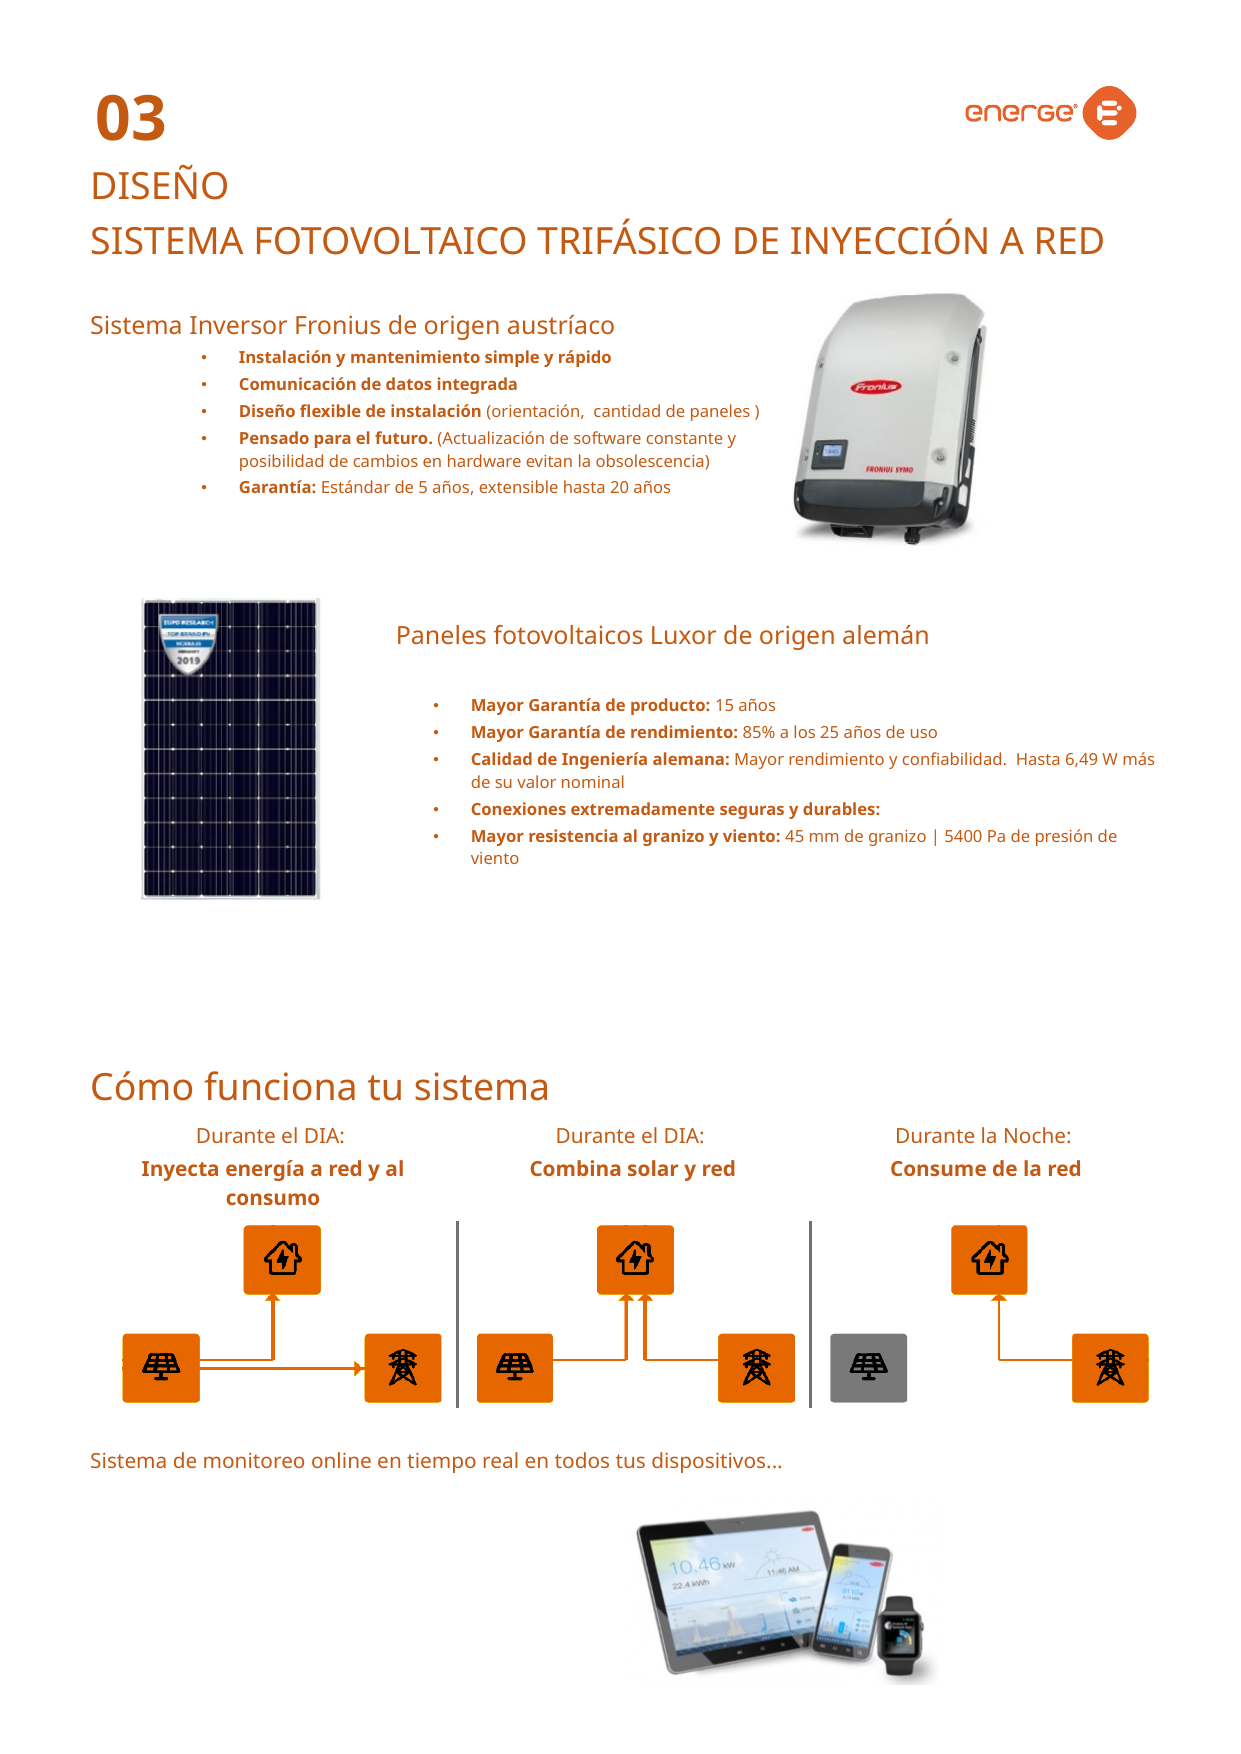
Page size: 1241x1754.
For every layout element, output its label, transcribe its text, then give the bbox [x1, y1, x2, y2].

text SISTEMA FOTOVOLTAICO TRIFÁSICO DE INYECCIÓN A RED [90, 214, 1162, 265]
list Mayor Garantía de rendimiento: 85% a los 25 años de uso [322, 721, 1162, 744]
list Calidad de Ingeniería alemana: Mayor rendimiento y confiabilidad. Hasta 6,49 W más de su valor nominal [322, 748, 1162, 793]
table_header Durante el DIA: Combina solar y red [456, 1116, 810, 1221]
table_header Durante el DIA: Inyecta energía a red y al consumo [90, 1116, 456, 1221]
list [990, 399, 1162, 422]
text Sistema de monitoreo online en tiempo real en todos tus dispositivos... [90, 1446, 1162, 1474]
list Comunicación de datos integrada [201, 373, 791, 395]
table_header Durante la Noche: Consume de la red [810, 1116, 1162, 1221]
list [990, 426, 1162, 472]
list [990, 346, 1162, 368]
picture [630, 1497, 939, 1685]
list [990, 476, 1162, 499]
list Conexiones extremadamente seguras y durables: [322, 797, 1162, 820]
list Garantía: Estándar de 5 años, extensible hasta 20 años [201, 476, 791, 499]
list Pensado para el futuro. (Actualización de software constante y posibilidad de cambios en hardware evitan la obsolescencia) [201, 426, 791, 472]
text Sistema Inversor Fronius de origen austríaco [90, 308, 791, 342]
list Mayor resistencia al granizo y viento: 45 mm de granizo | 5400 Pa de presión de viento [322, 824, 1162, 870]
text DISEÑO [90, 159, 1162, 210]
list Diseño flexible de instalación (orientación, cantidad de paneles ) [201, 399, 791, 422]
list Instalación y mantenimiento simple y rápido [201, 346, 791, 368]
list [990, 373, 1162, 395]
list Mayor Garantía de producto: 15 años [322, 694, 1162, 717]
text Cómo funciona tu sistema [90, 1061, 1162, 1112]
text [990, 308, 1162, 342]
picture [791, 292, 990, 546]
picture [139, 598, 322, 901]
text Paneles fotovoltaicos Luxor de origen alemán [322, 618, 1162, 652]
